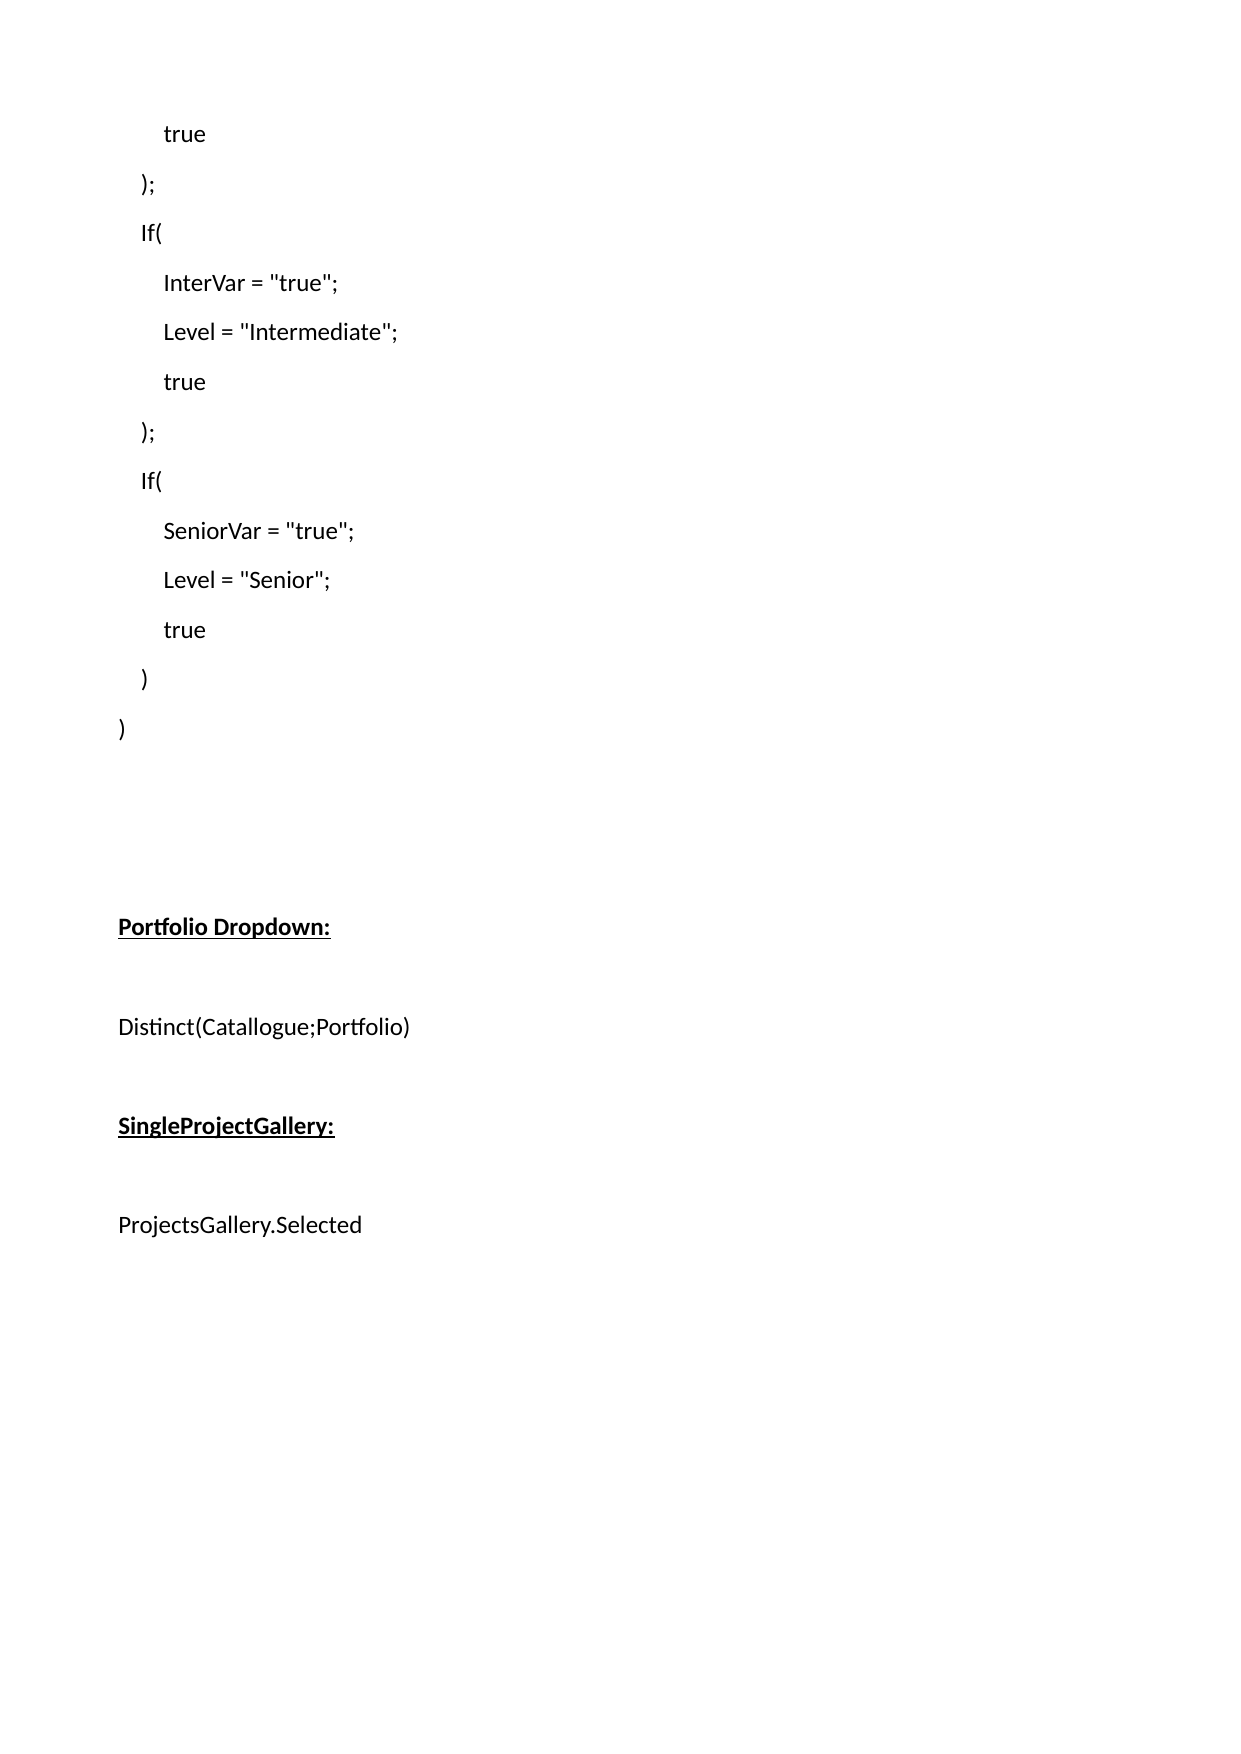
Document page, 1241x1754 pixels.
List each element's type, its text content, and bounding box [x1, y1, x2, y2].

text Portfolio Dropdown: [118, 911, 1122, 942]
text ); [118, 416, 1122, 446]
text true [118, 366, 1122, 397]
text ); [118, 168, 1122, 198]
text Level = "Intermediate"; [118, 316, 1122, 347]
text If( [118, 217, 1122, 248]
text true [118, 118, 1122, 149]
text If( [118, 465, 1122, 496]
text Level = "Senior"; [118, 564, 1122, 595]
text Distinct(Catallogue;Portfolio) [118, 1011, 1122, 1041]
text true [118, 614, 1122, 644]
text ) [118, 663, 1122, 694]
text ) [118, 713, 1122, 744]
text SeniorVar = "true"; [118, 515, 1122, 545]
text SingleProjectGallery: [118, 1110, 1122, 1140]
text InterVar = "true"; [118, 267, 1122, 297]
text ProjectsGallery.Selected [118, 1209, 1122, 1239]
